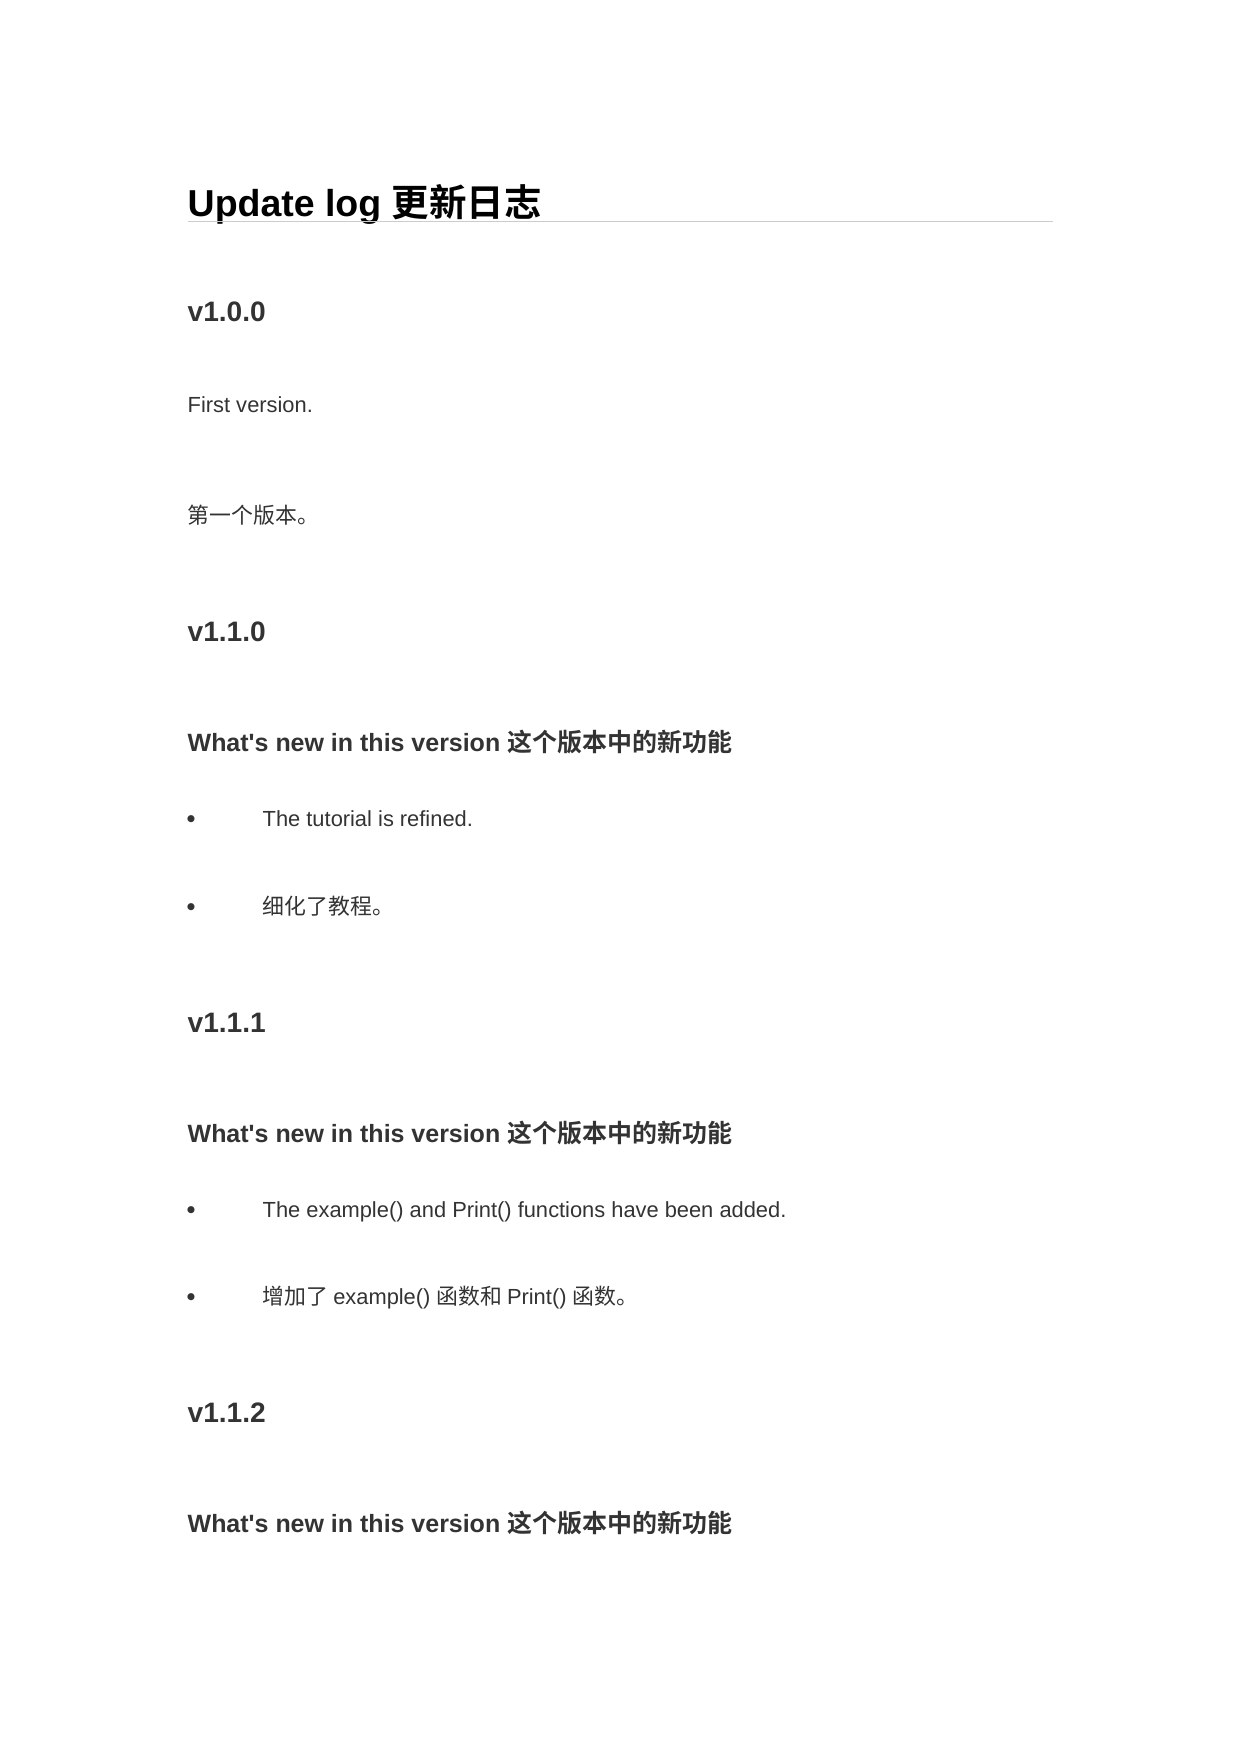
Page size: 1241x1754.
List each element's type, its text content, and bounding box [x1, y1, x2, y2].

text v1.1.0 [187, 589, 1053, 652]
list The example() and Print() functions have been added. [187, 1168, 1053, 1230]
text v1.1.1 [187, 980, 1053, 1043]
text What's new in this version 这个版本中的新功能 [187, 1480, 1053, 1543]
list 增加了 example() 函数和 Print() 函数。 [187, 1253, 1053, 1316]
text 第一个版本。 [187, 472, 1053, 535]
text Update log 更新日志 [187, 158, 1053, 222]
list The tutorial is refined. [187, 777, 1053, 839]
text What's new in this version 这个版本中的新功能 [187, 1089, 1053, 1152]
list 细化了教程。 [187, 863, 1053, 925]
text v1.0.0 [187, 269, 1053, 332]
text What's new in this version 这个版本中的新功能 [187, 699, 1053, 761]
text First version. [187, 363, 1053, 425]
text v1.1.2 [187, 1371, 1053, 1433]
